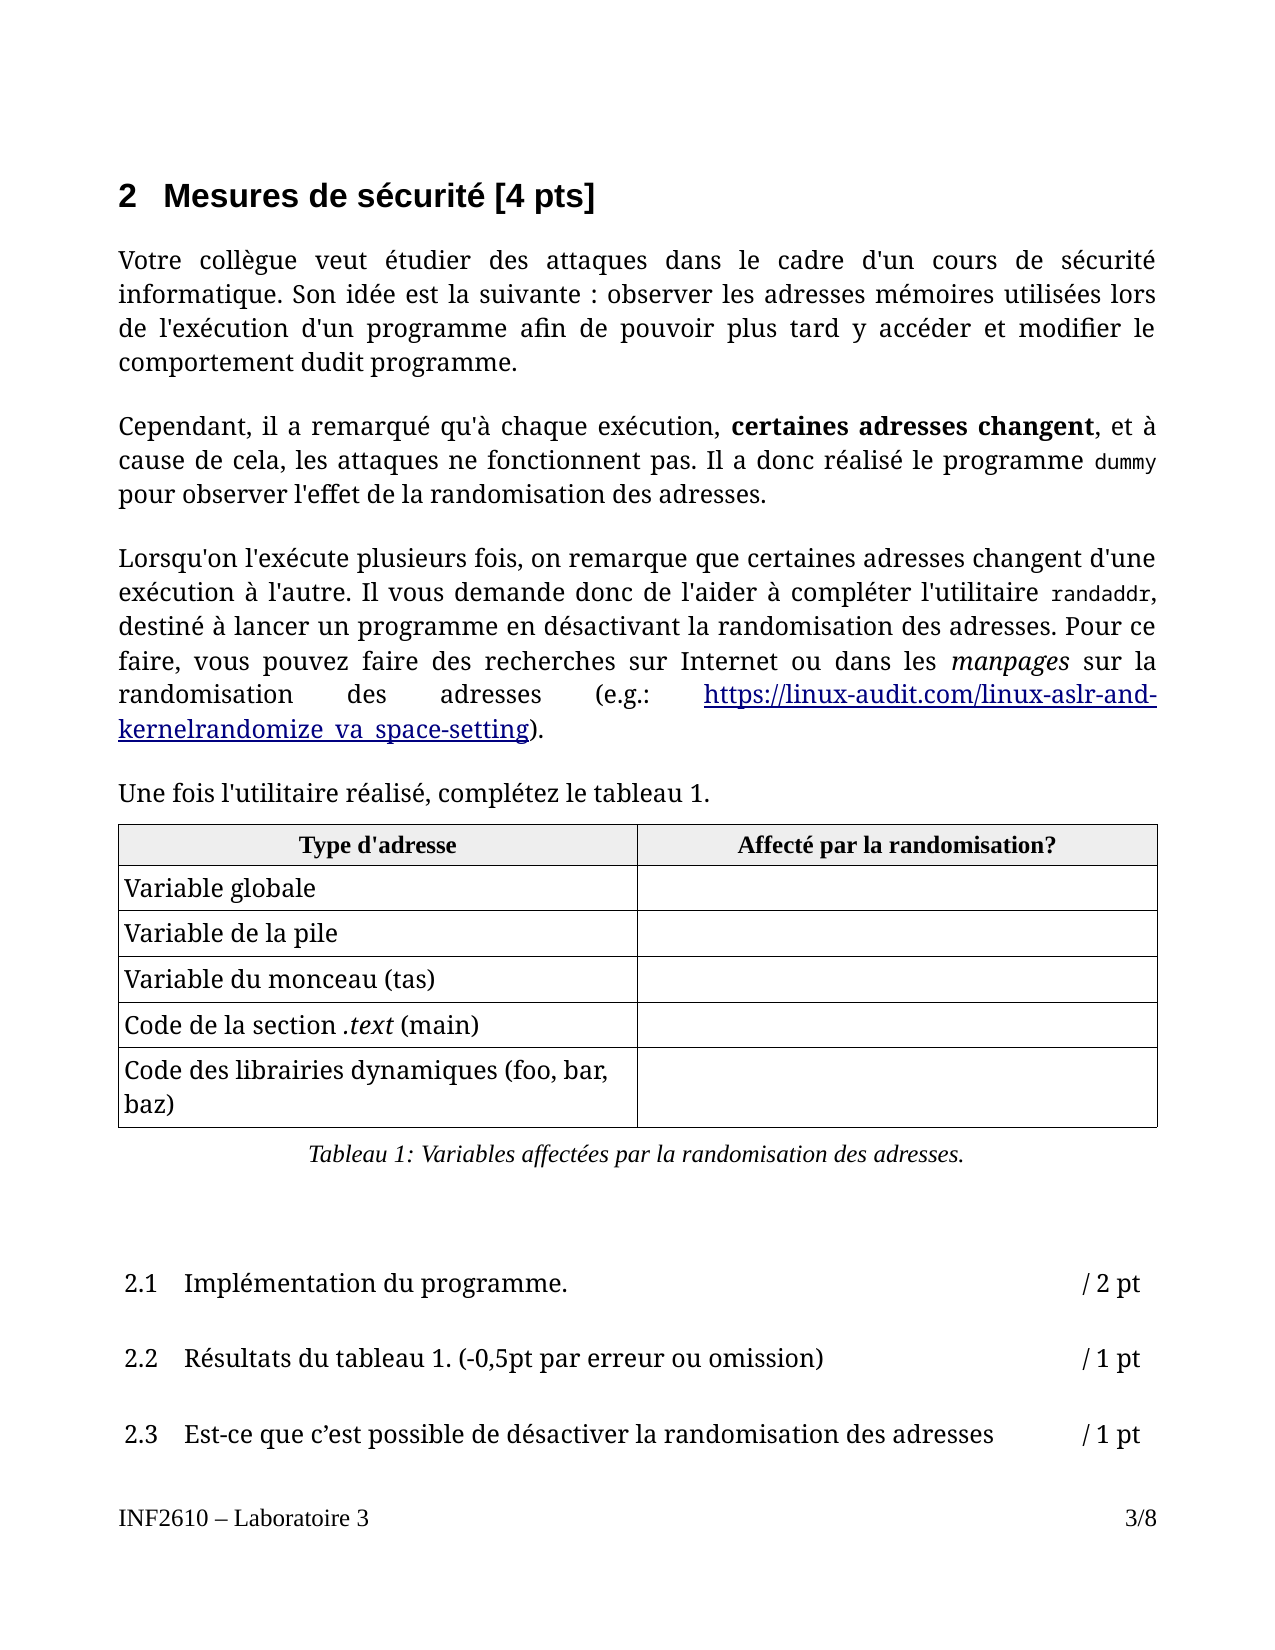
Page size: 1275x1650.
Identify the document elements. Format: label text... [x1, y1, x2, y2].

table_cell Code de la section .text (main) [119, 1003, 637, 1047]
subtitle Mesures de sécurité [4 pts] [118, 176, 1157, 215]
table_cell Variable de la pile [119, 911, 637, 956]
table_cell Variable globale [119, 866, 637, 910]
table_cell [638, 911, 1157, 956]
table_cell [638, 866, 1157, 910]
table_header Type d'adresse [119, 825, 637, 865]
table_cell [638, 1048, 1157, 1127]
table_cell / 1 pt [1077, 1396, 1157, 1471]
table_header Implémentation du programme. [118, 1245, 1007, 1320]
table_cell [1008, 1396, 1077, 1471]
table_cell [638, 957, 1157, 1002]
table_cell [1008, 1320, 1077, 1396]
table_cell Variable du monceau (tas) [119, 957, 637, 1002]
table_header [1008, 1245, 1077, 1320]
text Tableau 1: Variables affectées par la randomisation des adresses. [118, 1139, 1157, 1168]
text Cependant, il a remarqué qu'à chaque exécution, certaines adresses changent, et à cause de cela, les attaques ne fonctionnent pas. Il a donc réalisé le programme dummy pour observer l'effet de la randomisation des adresses. [118, 409, 1157, 511]
text Lorsqu'on l'exécute plusieurs fois, on remarque que certaines adresses changent d'une exécution à l'autre. Il vous demande donc de l'aider à compléter l'utilitaire randaddr, destiné à lancer un programme en désactivant la randomisation des adresses. Pour ce faire, vous pouvez faire des recherches sur Internet ou dans les manpages sur la randomisation des adresses (e.g.: https://linux-audit.com/linux-aslr-and-kernelrandomize_va_space-setting). [118, 541, 1157, 745]
text Une fois l'utilitaire réalisé, complétez le tableau 1. [118, 775, 1157, 809]
table_header Affecté par la randomisation? [638, 825, 1157, 865]
table_cell Résultats du tableau 1. (-0,5pt par erreur ou omission) [118, 1320, 1007, 1396]
table_header / 2 pt [1077, 1245, 1157, 1320]
table_cell Est-ce que c’est possible de désactiver la randomisation des adresses [118, 1396, 1007, 1471]
table_cell Code des librairies dynamiques (foo, bar, baz) [119, 1048, 637, 1127]
table_cell [638, 1003, 1157, 1047]
text Votre collègue veut étudier des attaques dans le cadre d'un cours de sécurité informatique. Son idée est la suivante : observer les adresses mémoires utilisées lors de l'exécution d'un programme afin de pouvoir plus tard y accéder et modifier le comportement dudit programme. [118, 242, 1157, 379]
table_cell / 1 pt [1077, 1320, 1157, 1396]
